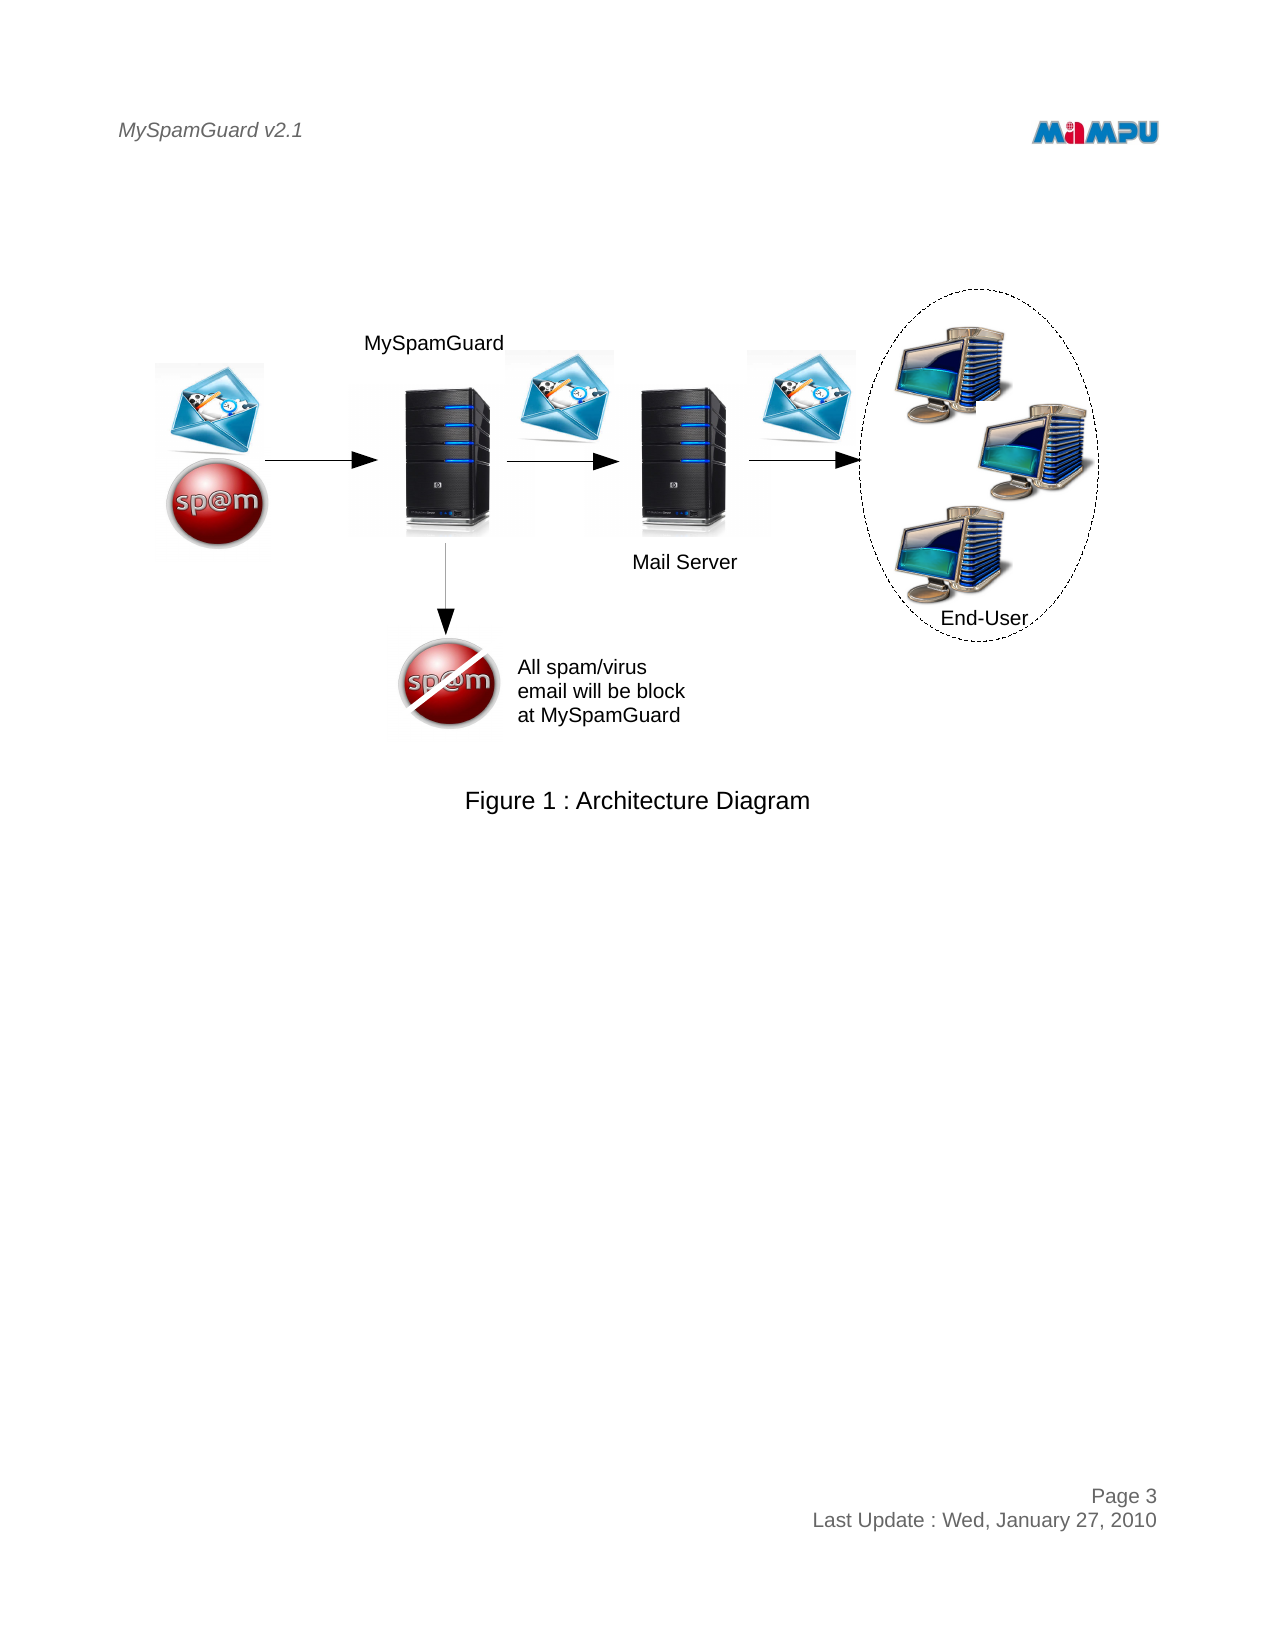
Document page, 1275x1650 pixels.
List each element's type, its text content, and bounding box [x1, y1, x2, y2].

picture [893, 324, 1095, 607]
picture [155, 363, 271, 562]
picture [1031, 120, 1161, 145]
text Figure 1 : Architecture Diagram [118, 289, 1157, 815]
picture [348, 350, 856, 537]
picture [387, 625, 503, 742]
